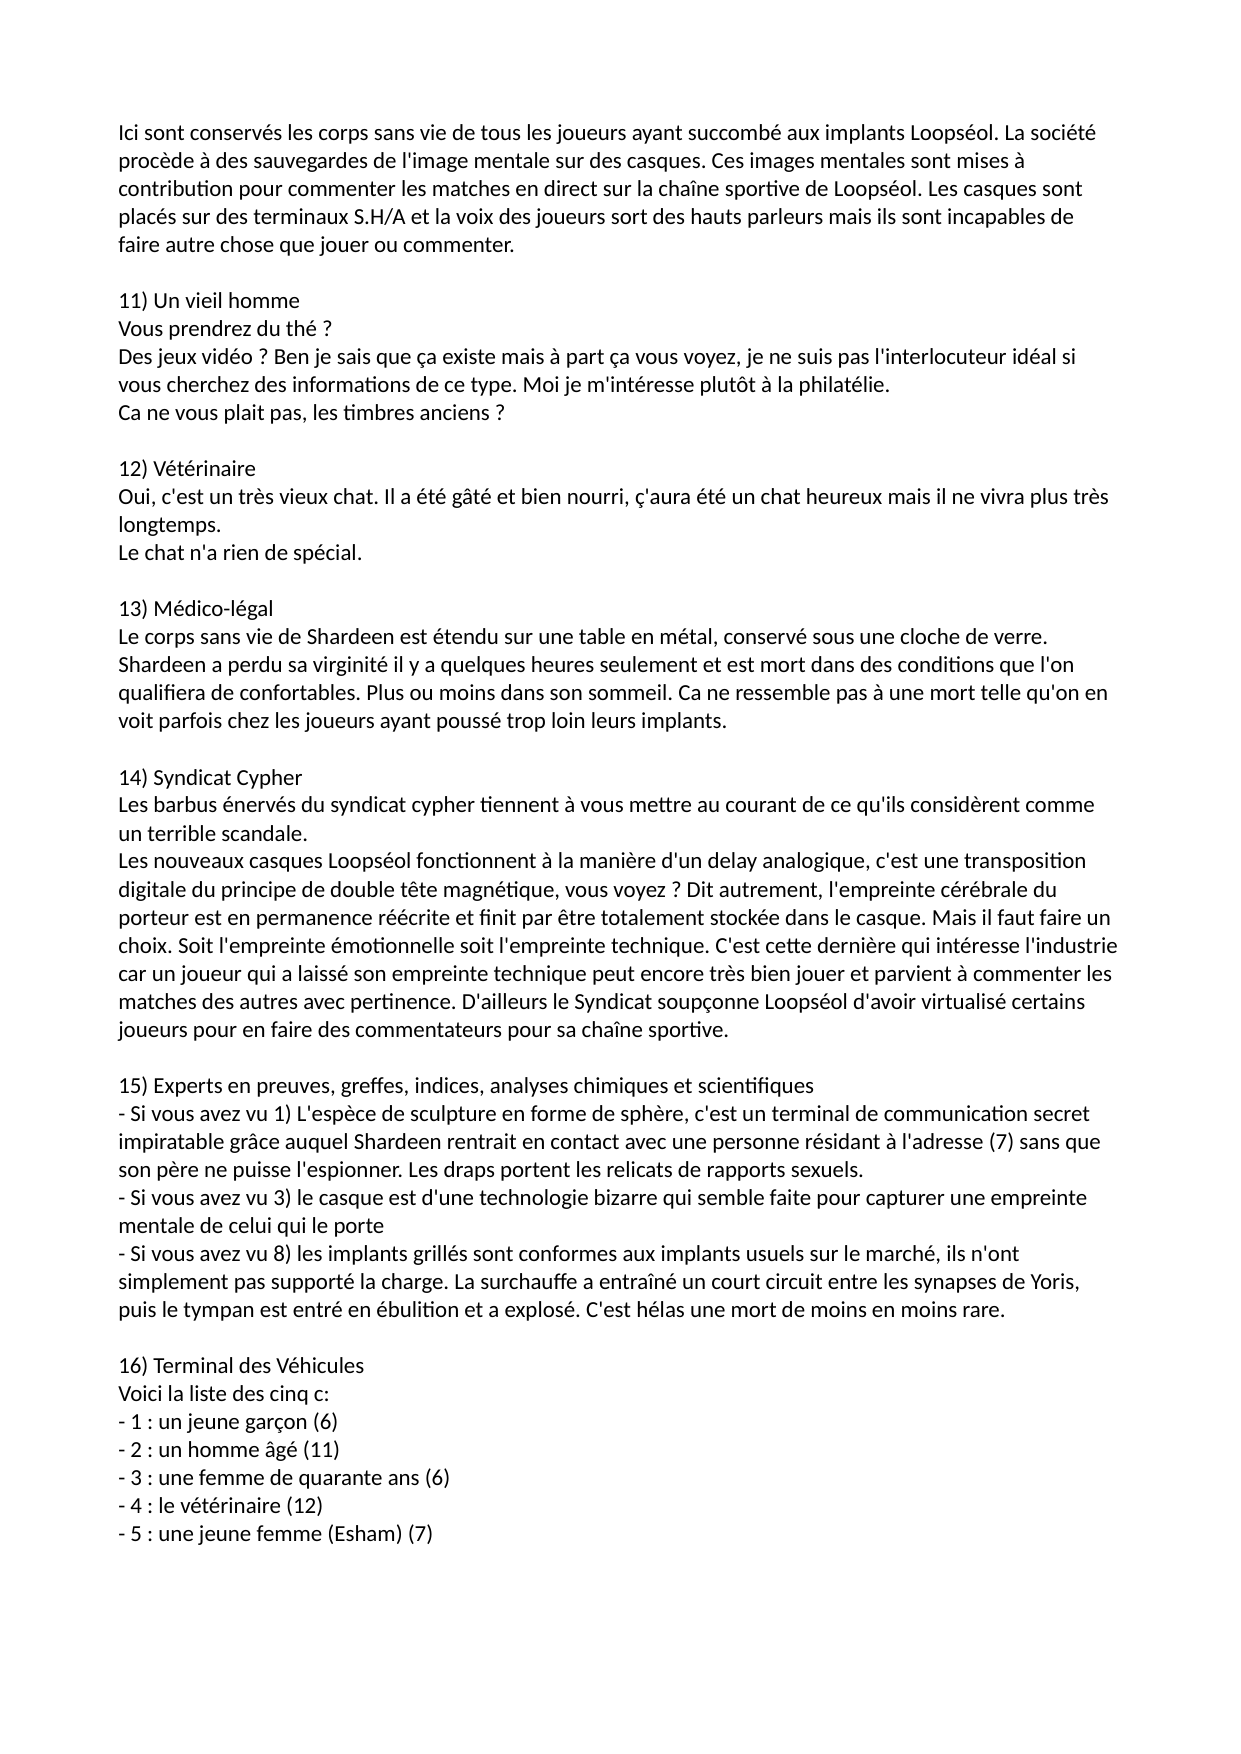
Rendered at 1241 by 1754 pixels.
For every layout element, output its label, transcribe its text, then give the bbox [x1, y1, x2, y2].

text - 3 : une femme de quarante ans (6) [118, 1463, 1122, 1491]
text Les barbus énervés du syndicat cypher tiennent à vous mettre au courant de ce qu'ils considèrent comme un terrible scandale. [118, 791, 1122, 847]
text - Si vous avez vu 3) le casque est d'une technologie bizarre qui semble faite pour capturer une empreinte mentale de celui qui le porte [118, 1183, 1122, 1239]
text - 2 : un homme âgé (11) [118, 1435, 1122, 1463]
text Des jeux vidéo ? Ben je sais que ça existe mais à part ça vous voyez, je ne suis pas l'interlocuteur idéal si vous cherchez des informations de ce type. Moi je m'intéresse plutôt à la philatélie. [118, 342, 1122, 398]
text - Si vous avez vu 8) les implants grillés sont conformes aux implants usuels sur le marché, ils n'ont simplement pas supporté la charge. La surchauffe a entraîné un court circuit entre les synapses de Yoris, puis le tympan est entré en ébulition et a explosé. C'est hélas une mort de moins en moins rare. [118, 1239, 1122, 1323]
text Vous prendrez du thé ? [118, 314, 1122, 342]
text Le chat n'a rien de spécial. [118, 538, 1122, 566]
text Les nouveaux casques Loopséol fonctionnent à la manière d'un delay analogique, c'est une transposition digitale du principe de double tête magnétique, vous voyez ? Dit autrement, l'empreinte cérébrale du porteur est en permanence réécrite et finit par être totalement stockée dans le casque. Mais il faut faire un choix. Soit l'empreinte émotionnelle soit l'empreinte technique. C'est cette dernière qui intéresse l'industrie car un joueur qui a laissé son empreinte technique peut encore très bien jouer et parvient à commenter les matches des autres avec pertinence. D'ailleurs le Syndicat soupçonne Loopséol d'avoir virtualisé certains joueurs pour en faire des commentateurs pour sa chaîne sportive. [118, 847, 1122, 1043]
text 14) Syndicat Cypher [118, 763, 1122, 791]
text Le corps sans vie de Shardeen est étendu sur une table en métal, conservé sous une cloche de verre. [118, 622, 1122, 651]
text 16) Terminal des Véhicules [118, 1351, 1122, 1379]
text Ca ne vous plait pas, les timbres anciens ? [118, 398, 1122, 426]
text Shardeen a perdu sa virginité il y a quelques heures seulement et est mort dans des conditions que l'on qualifiera de confortables. Plus ou moins dans son sommeil. Ca ne ressemble pas à une mort telle qu'on en voit parfois chez les joueurs ayant poussé trop loin leurs implants. [118, 651, 1122, 734]
text 15) Experts en preuves, greffes, indices, analyses chimiques et scientifiques [118, 1071, 1122, 1099]
text 11) Un vieil homme [118, 286, 1122, 314]
text Voici la liste des cinq c: [118, 1379, 1122, 1407]
text Ici sont conservés les corps sans vie de tous les joueurs ayant succombé aux implants Loopséol. La société procède à des sauvegardes de l'image mentale sur des casques. Ces images mentales sont mises à contribution pour commenter les matches en direct sur la chaîne sportive de Loopséol. Les casques sont placés sur des terminaux S.H/A et la voix des joueurs sort des hauts parleurs mais ils sont incapables de faire autre chose que jouer ou commenter. [118, 118, 1122, 258]
text Oui, c'est un très vieux chat. Il a été gâté et bien nourri, ç'aura été un chat heureux mais il ne vivra plus très longtemps. [118, 482, 1122, 538]
text - 4 : le vétérinaire (12) [118, 1491, 1122, 1519]
text - Si vous avez vu 1) L'espèce de sculpture en forme de sphère, c'est un terminal de communication secret impiratable grâce auquel Shardeen rentrait en contact avec une personne résidant à l'adresse (7) sans que son père ne puisse l'espionner. Les draps portent les relicats de rapports sexuels. [118, 1099, 1122, 1183]
text 13) Médico-légal [118, 594, 1122, 622]
text - 5 : une jeune femme (Esham) (7) [118, 1519, 1122, 1547]
text 12) Vétérinaire [118, 454, 1122, 482]
text - 1 : un jeune garçon (6) [118, 1407, 1122, 1435]
